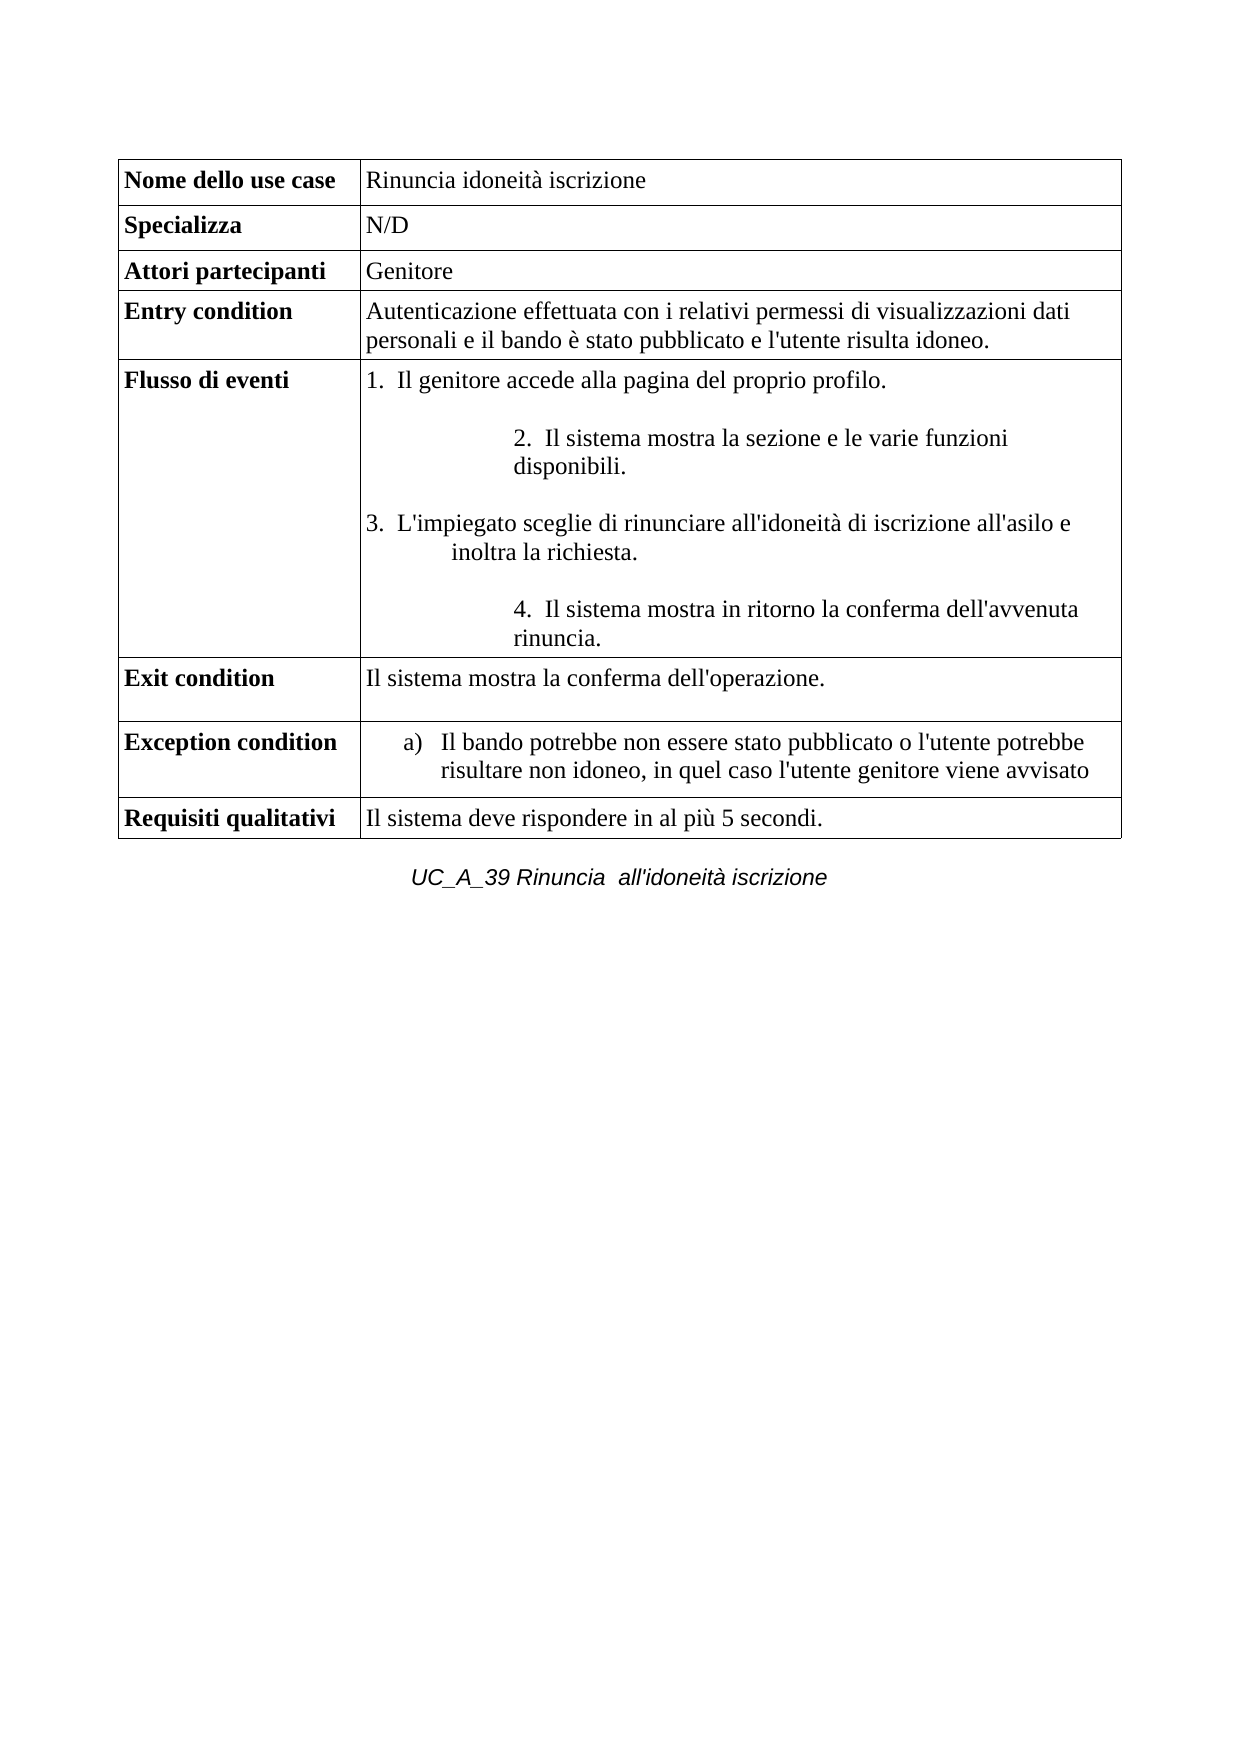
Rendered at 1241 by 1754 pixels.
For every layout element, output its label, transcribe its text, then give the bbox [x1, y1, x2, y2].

table_header Rinuncia idoneità iscrizione [361, 160, 1121, 205]
table_cell Exit condition [119, 658, 360, 721]
table_cell Autenticazione effettuata con i relativi permessi di visualizzazioni dati personali e il bando è stato pubblicato e l'utente risulta idoneo. [361, 291, 1121, 359]
table_cell Flusso di eventi [119, 360, 360, 657]
table_header Nome dello use case [119, 160, 360, 205]
table_cell Il genitore accede alla pagina del proprio profilo. Il sistema mostra la sezione e le varie funzioni disponibili. L'impiegato sceglie di rinunciare all'idoneità di iscrizione all'asilo e inoltra la richiesta. Il sistema mostra in ritorno la conferma dell'avvenuta rinuncia. [361, 360, 1121, 657]
table_cell Attori partecipanti [119, 251, 360, 290]
table_cell Entry condition [119, 291, 360, 359]
table_cell Genitore [361, 251, 1121, 290]
table_cell Il bando potrebbe non essere stato pubblicato o l'utente potrebbe risultare non idoneo, in quel caso l'utente genitore viene avvisato [361, 722, 1121, 797]
text UC_A_39 Rinuncia all'idoneità iscrizione [118, 864, 1122, 890]
table_cell Specializza [119, 206, 360, 250]
table_cell Il sistema mostra la conferma dell'operazione. [361, 658, 1121, 721]
table_cell N/D [361, 206, 1121, 250]
table_cell Il sistema deve rispondere in al più 5 secondi. [361, 798, 1121, 838]
table_cell Exception condition [119, 722, 360, 797]
table_cell Requisiti qualitativi [119, 798, 360, 838]
